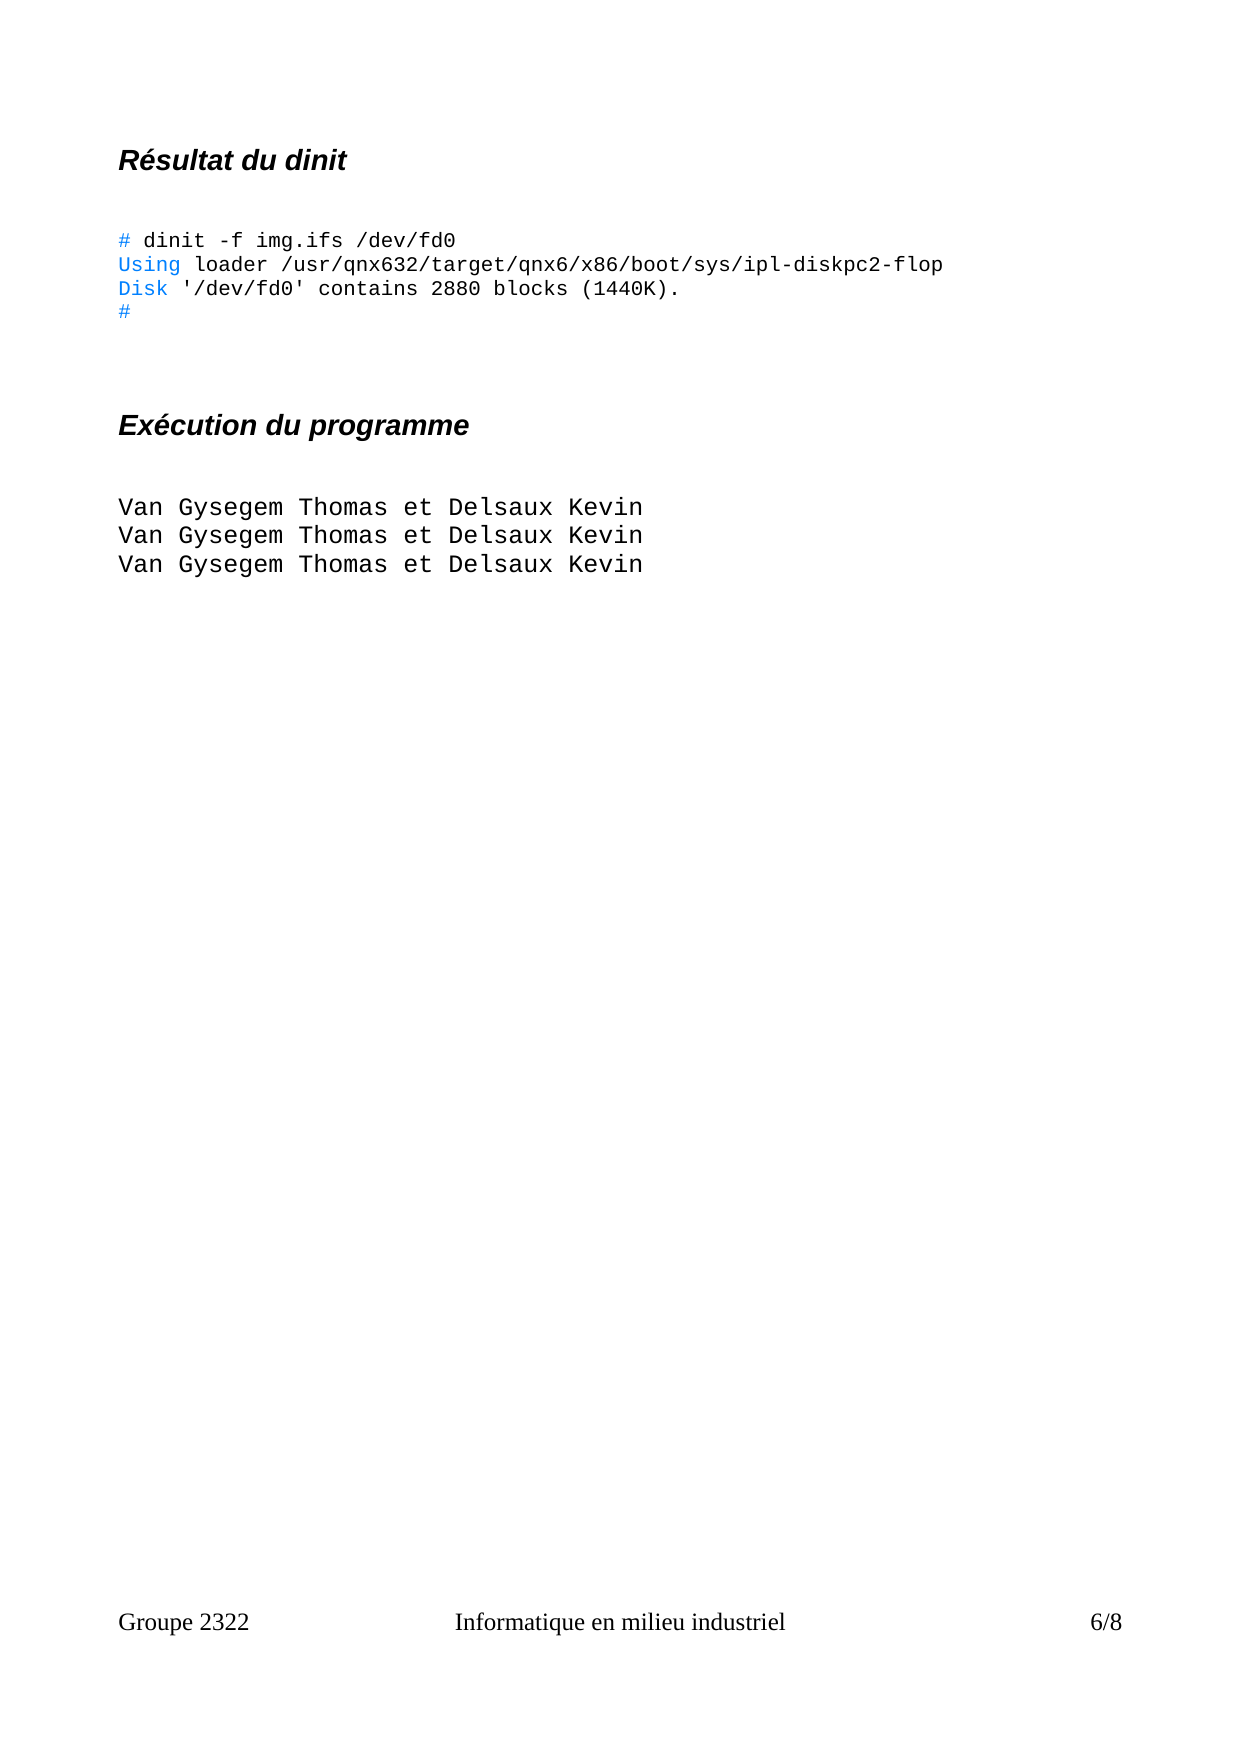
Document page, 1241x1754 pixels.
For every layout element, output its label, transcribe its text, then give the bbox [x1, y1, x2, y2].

text Van Gysegem Thomas et Delsaux Kevin [118, 551, 1122, 580]
text Using loader /usr/qnx632/target/qnx6/x86/boot/sys/ipl-diskpc2-flop [118, 254, 1122, 278]
subtitle Exécution du programme [118, 407, 1122, 441]
text # [118, 301, 1122, 325]
subtitle Résultat du dinit [118, 143, 1122, 177]
text Van Gysegem Thomas et Delsaux Kevin [118, 495, 1122, 523]
text Disk '/dev/fd0' contains 2880 blocks (1440K). [118, 278, 1122, 301]
text # dinit -f img.ifs /dev/fd0 [118, 230, 1122, 254]
text Van Gysegem Thomas et Delsaux Kevin [118, 523, 1122, 551]
